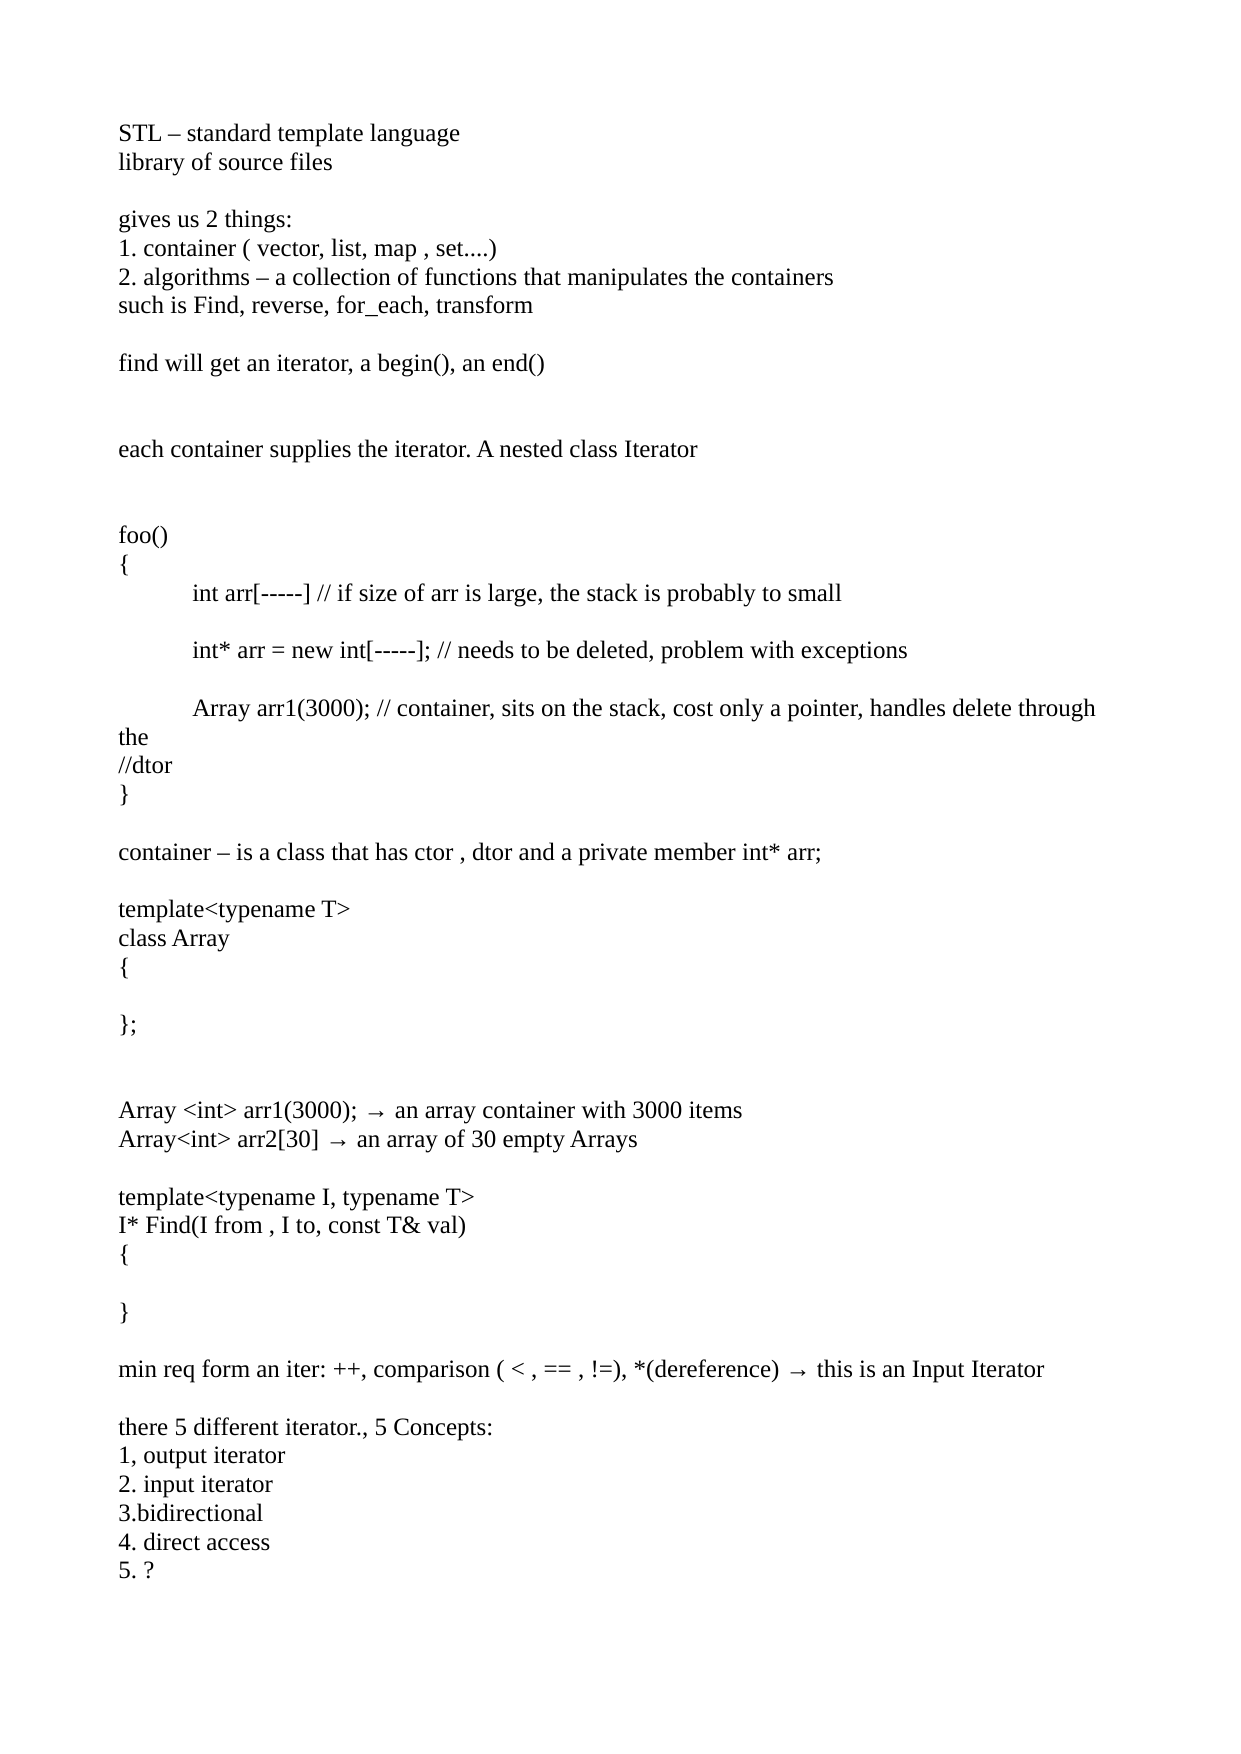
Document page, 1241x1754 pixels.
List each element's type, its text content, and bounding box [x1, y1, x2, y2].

text }; [118, 1009, 1122, 1038]
text Array <int> arr1(3000); → an array container with 3000 items [118, 1096, 1122, 1124]
text Array<int> arr2[30] → an array of 30 empty Arrays [118, 1124, 1122, 1153]
text I* Find(I from , I to, const T& val) [118, 1211, 1122, 1239]
text 2. algorithms – a collection of functions that manipulates the containers [118, 262, 1122, 291]
text library of source files [118, 147, 1122, 176]
text { [118, 1239, 1122, 1268]
text 1, output iterator [118, 1441, 1122, 1469]
text STL – standard template language [118, 118, 1122, 147]
text } [118, 779, 1122, 808]
text int arr[-----] // if size of arr is large, the stack is probably to small [118, 578, 1122, 607]
text { [118, 952, 1122, 981]
text template<typename T> [118, 894, 1122, 923]
text 4. direct access [118, 1527, 1122, 1556]
text gives us 2 things: [118, 204, 1122, 233]
text Array arr1(3000); // container, sits on the stack, cost only a pointer, handles delete through the [118, 693, 1122, 751]
text } [118, 1297, 1122, 1326]
text find will get an iterator, a begin(), an end() [118, 348, 1122, 377]
text class Array [118, 923, 1122, 952]
text each container supplies the iterator. A nested class Iterator [118, 434, 1122, 463]
text 2. input iterator [118, 1469, 1122, 1498]
text container – is a class that has ctor , dtor and a private member int* arr; [118, 837, 1122, 866]
text //dtor [118, 751, 1122, 779]
text such is Find, reverse, for_each, transform [118, 291, 1122, 319]
text min req form an iter: ++, comparison ( < , == , !=), *(dereference) → this is an Input Iterator [118, 1354, 1122, 1383]
text foo() [118, 521, 1122, 549]
text there 5 different iterator., 5 Concepts: [118, 1412, 1122, 1441]
text 1. container ( vector, list, map , set....) [118, 233, 1122, 262]
text 3.bidirectional [118, 1498, 1122, 1527]
text template<typename I, typename T> [118, 1182, 1122, 1211]
text 5. ? [118, 1556, 1122, 1584]
text int* arr = new int[-----]; // needs to be deleted, problem with exceptions [118, 636, 1122, 664]
text { [118, 549, 1122, 578]
